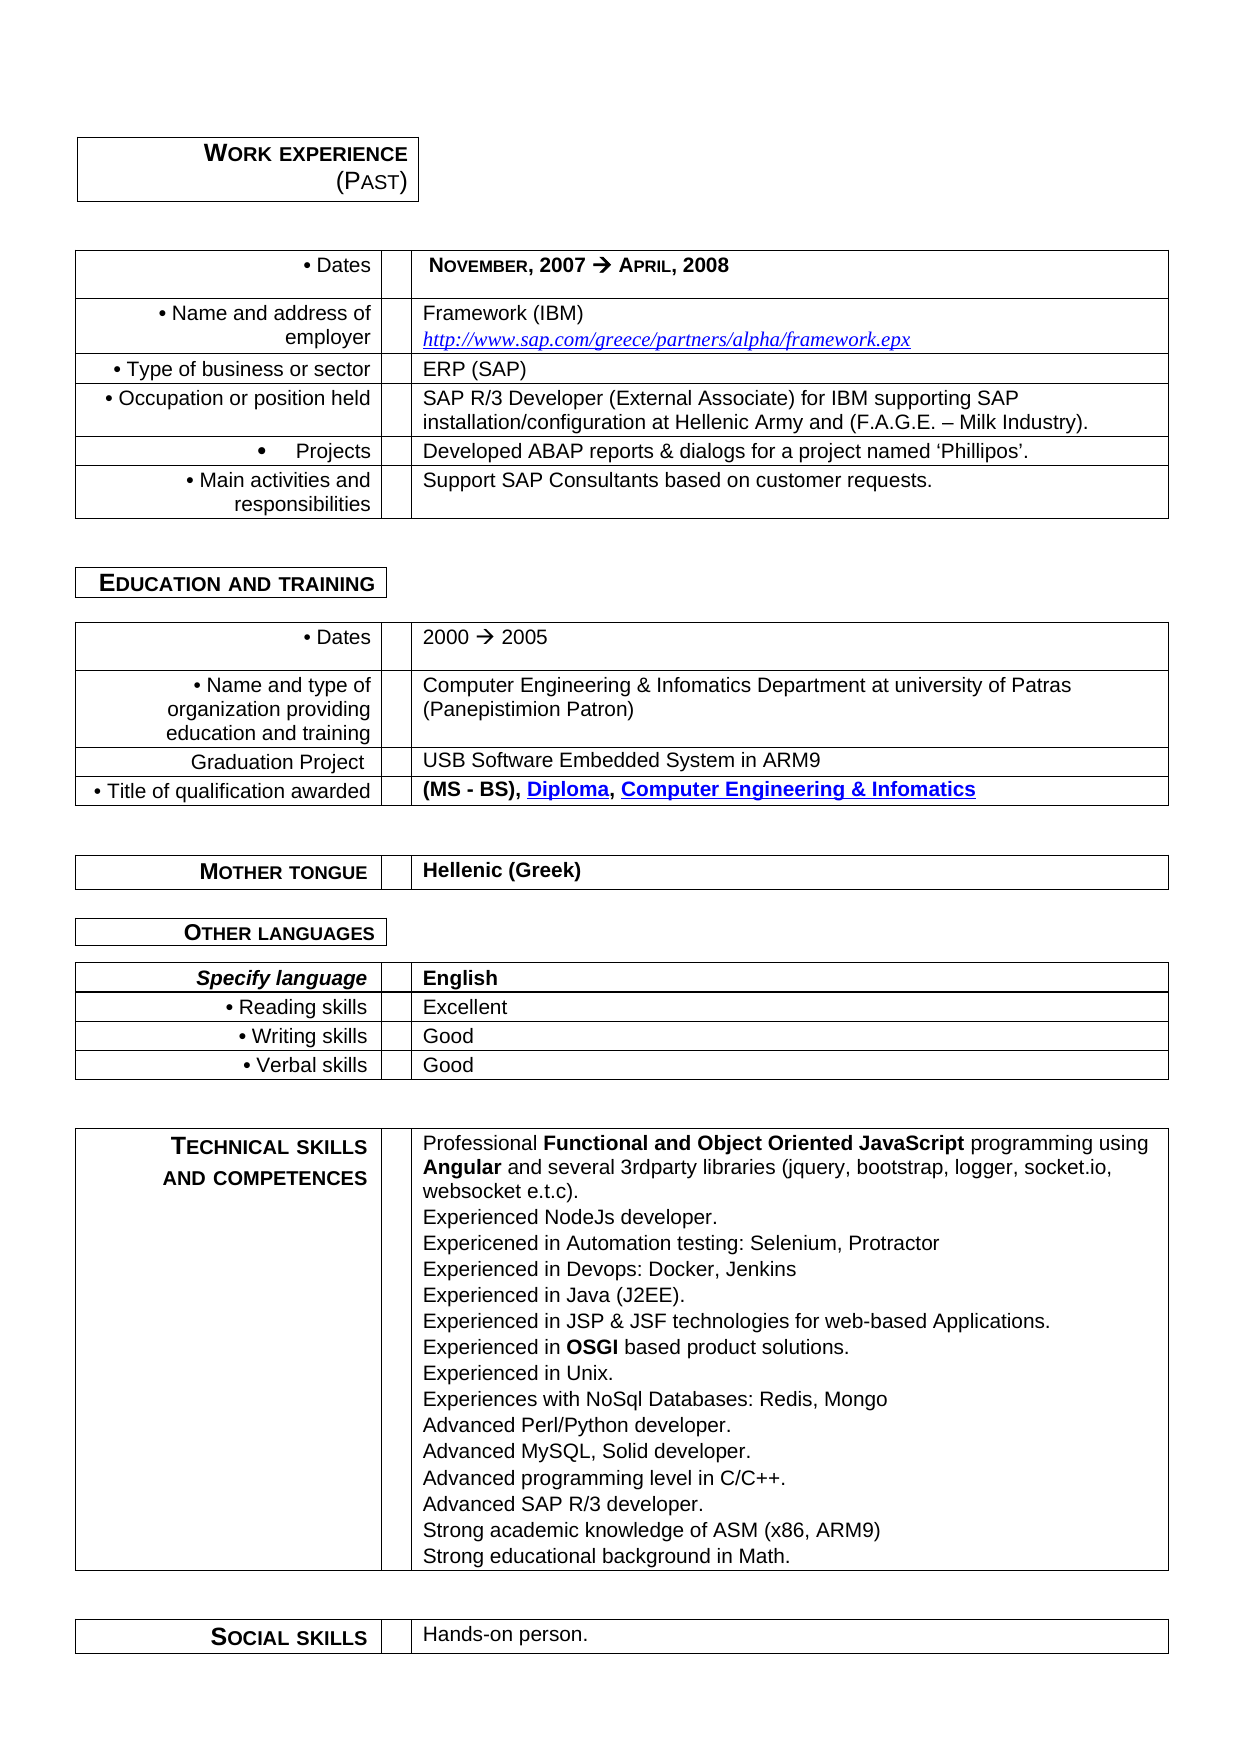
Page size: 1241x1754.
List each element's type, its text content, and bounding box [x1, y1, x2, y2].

table_header 2000  2005 [412, 623, 1168, 670]
table_cell SAP R/3 Developer (External Associate) for IBM supporting SAP installation/configuration at Hellenic Army and (F.A.G.E. – Milk Industry). [412, 384, 1168, 436]
table_cell Graduation Project [76, 748, 381, 776]
table_cell [382, 466, 411, 518]
table_cell Framework (IBM) http://www.sap.com/greece/partners/alpha/framework.epx [412, 299, 1168, 353]
table_header Social skills [76, 1620, 381, 1652]
table_header November, 2007  April, 2008 [412, 251, 1168, 298]
table_header Work experience (Past) [78, 138, 418, 201]
table_header Specify language [76, 963, 381, 991]
table_cell • Occupation or position held [76, 384, 381, 436]
table_cell Good [412, 1022, 1168, 1050]
table_cell [382, 748, 411, 776]
table_cell • Main activities and responsibilities [76, 466, 381, 518]
table_header • Dates [76, 251, 381, 298]
table_header Mother tongue [76, 856, 381, 888]
table_cell USB Software Embedded System in ARM9 [412, 748, 1168, 776]
table_header Other languages [76, 919, 386, 945]
table_cell • Verbal skills [76, 1051, 381, 1079]
table_cell Good [412, 1051, 1168, 1079]
table_header [382, 963, 411, 991]
table_cell ERP (SAP) [412, 354, 1168, 382]
table_cell [382, 354, 411, 382]
table_header [382, 1129, 411, 1569]
table_cell [382, 671, 411, 747]
table_cell [382, 993, 411, 1021]
table_cell • Type of business or sector [76, 354, 381, 382]
table_cell [382, 384, 411, 436]
table_header [382, 251, 411, 298]
table_cell • Title of qualification awarded [76, 777, 381, 805]
table_cell [382, 1022, 411, 1050]
table_header [382, 1620, 411, 1652]
table_cell [382, 1051, 411, 1079]
table_cell (MS - BS), Diploma, Computer Engineering & Infomatics [412, 777, 1168, 805]
table_cell Computer Engineering & Infomatics Department at university of Patras (Panepistimion Patron) [412, 671, 1168, 747]
table_cell • Name and type of organization providing education and training [76, 671, 381, 747]
table_header English [412, 963, 1168, 991]
table_header Hands-on person. [412, 1620, 1168, 1652]
table_header Professional Functional and Object Oriented JavaScript programming using Angular and several 3rdparty libraries (jquery, bootstrap, logger, socket.io, websocket e.t.c). Experienced NodeJs developer. Expericened in Automation testing: Selenium, Protractor Experienced in Devops: Docker, Jenkins Experienced in Java (J2EE). Experienced in JSP & JSF technologies for web-based Applications. Experienced in OSGI based product solutions. Experienced in Unix. Experiences with NoSql Databases: Redis, Mongo Advanced Perl/Python developer. Advanced MySQL, Solid developer. Advanced programming level in C/C++. Advanced SAP R/3 developer. Strong academic knowledge of ASM (x86, ARM9) Strong educational background in Math. [412, 1129, 1168, 1569]
table_header • Dates [76, 623, 381, 670]
table_cell [382, 437, 411, 465]
table_cell • Name and address of employer [76, 299, 381, 353]
table_header [382, 856, 411, 888]
table_cell Developed ABAP reports & dialogs for a project named ‘Phillipos’. [412, 437, 1168, 465]
table_header Hellenic (Greek) [412, 856, 1168, 888]
table_cell • Writing skills [76, 1022, 381, 1050]
table_cell Support SAP Consultants based on customer requests. [412, 466, 1168, 518]
table_cell Excellent [412, 993, 1168, 1021]
table_cell Projects [76, 437, 381, 465]
table_header Technical skills and competences [76, 1129, 381, 1569]
table_header [382, 623, 411, 670]
table_cell [382, 299, 411, 353]
table_header Education and training [76, 568, 386, 597]
table_cell • Reading skills [76, 993, 381, 1021]
table_cell [382, 777, 411, 805]
